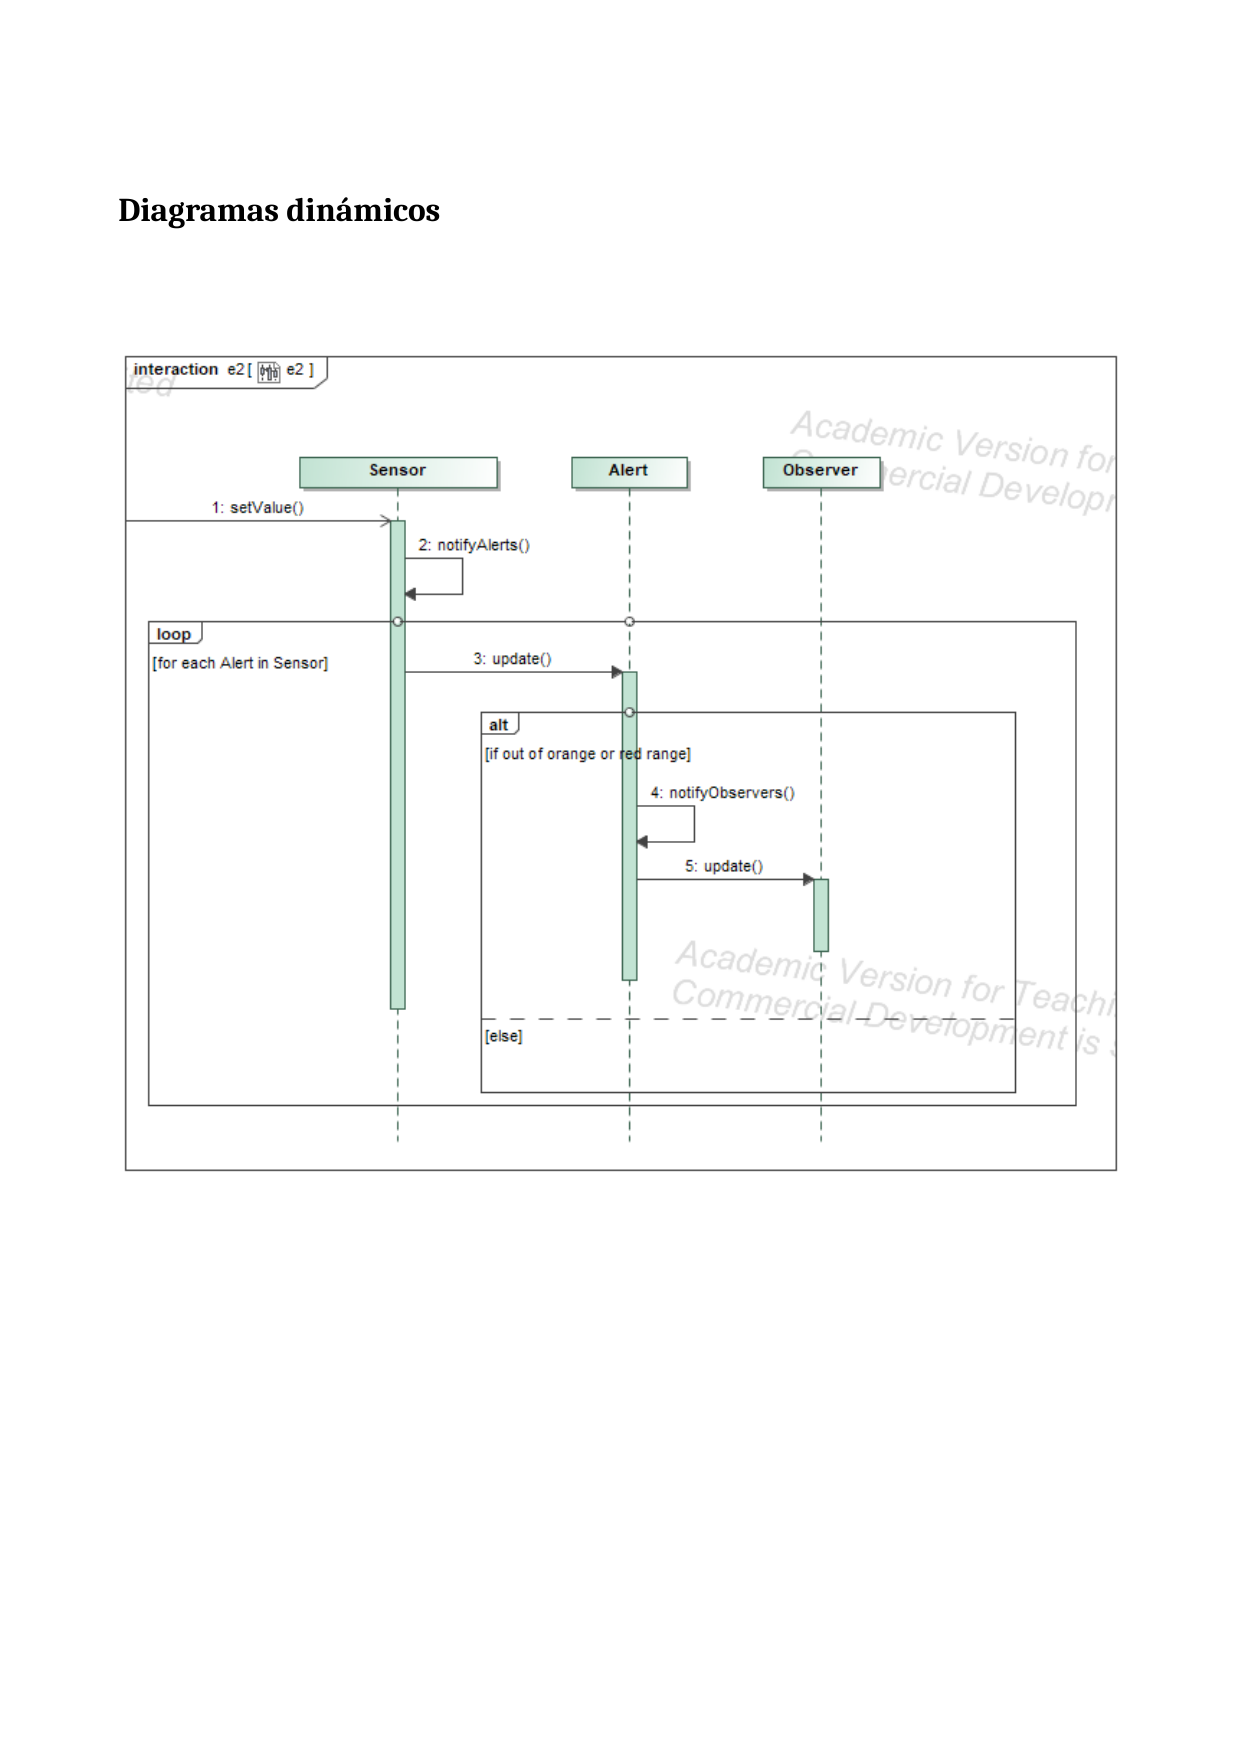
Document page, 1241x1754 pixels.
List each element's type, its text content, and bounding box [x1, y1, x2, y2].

subtitle Diagramas dinámicos [118, 191, 1122, 229]
picture [118, 349, 1123, 1177]
